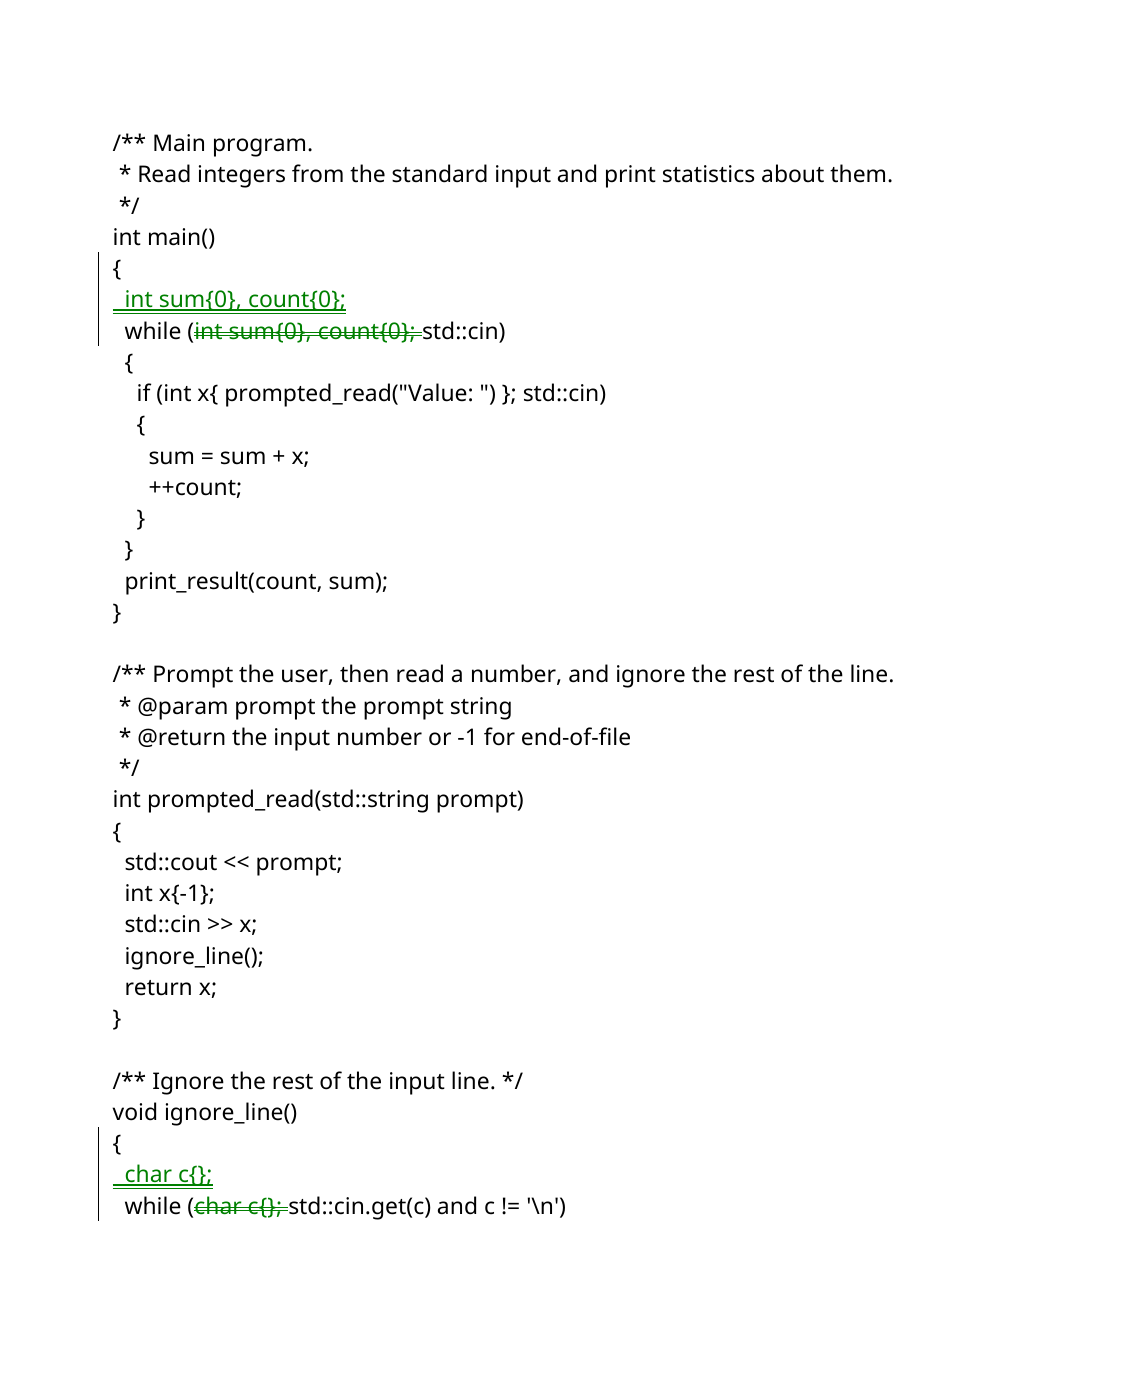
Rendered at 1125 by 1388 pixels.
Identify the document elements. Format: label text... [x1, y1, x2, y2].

text int main() [112, 221, 1012, 252]
text ignore_line(); [112, 940, 1012, 971]
text std::cout << prompt; [112, 846, 1012, 877]
text while (std::cin) [112, 315, 1012, 346]
text int prompted_read(std::string prompt) [112, 783, 1012, 815]
text { [112, 815, 1012, 846]
text { [112, 1127, 1012, 1158]
text * @param prompt the prompt string [112, 690, 1012, 721]
text int sum{0}, count{0}; [112, 283, 1012, 315]
text } [112, 502, 1012, 533]
text void ignore_line() [112, 1096, 1012, 1127]
text { [112, 252, 1012, 283]
text /** Prompt the user, then read a number, and ignore the rest of the line. [112, 658, 1012, 690]
text */ [112, 190, 1012, 221]
text /** Ignore the rest of the input line. */ [112, 1065, 1012, 1096]
text } [112, 533, 1012, 565]
text while (std::cin.get(c) and c != '\n') [112, 1190, 1012, 1221]
text /** Main program. [112, 127, 1012, 158]
text { [112, 408, 1012, 440]
text ++count; [112, 471, 1012, 502]
text sum = sum + x; [112, 440, 1012, 471]
text return x; [112, 971, 1012, 1002]
text } [112, 596, 1012, 627]
text { [112, 346, 1012, 377]
text char c{}; [112, 1158, 1012, 1190]
text print_result(count, sum); [112, 565, 1012, 596]
text } [112, 1002, 1012, 1033]
text * Read integers from the standard input and print statistics about them. [112, 158, 1012, 190]
text */ [112, 752, 1012, 783]
text std::cin >> x; [112, 908, 1012, 940]
text * @return the input number or -1 for end-of-file [112, 721, 1012, 752]
text if (int x{ prompted_read("Value: ") }; std::cin) [112, 377, 1012, 408]
text int x{-1}; [112, 877, 1012, 908]
